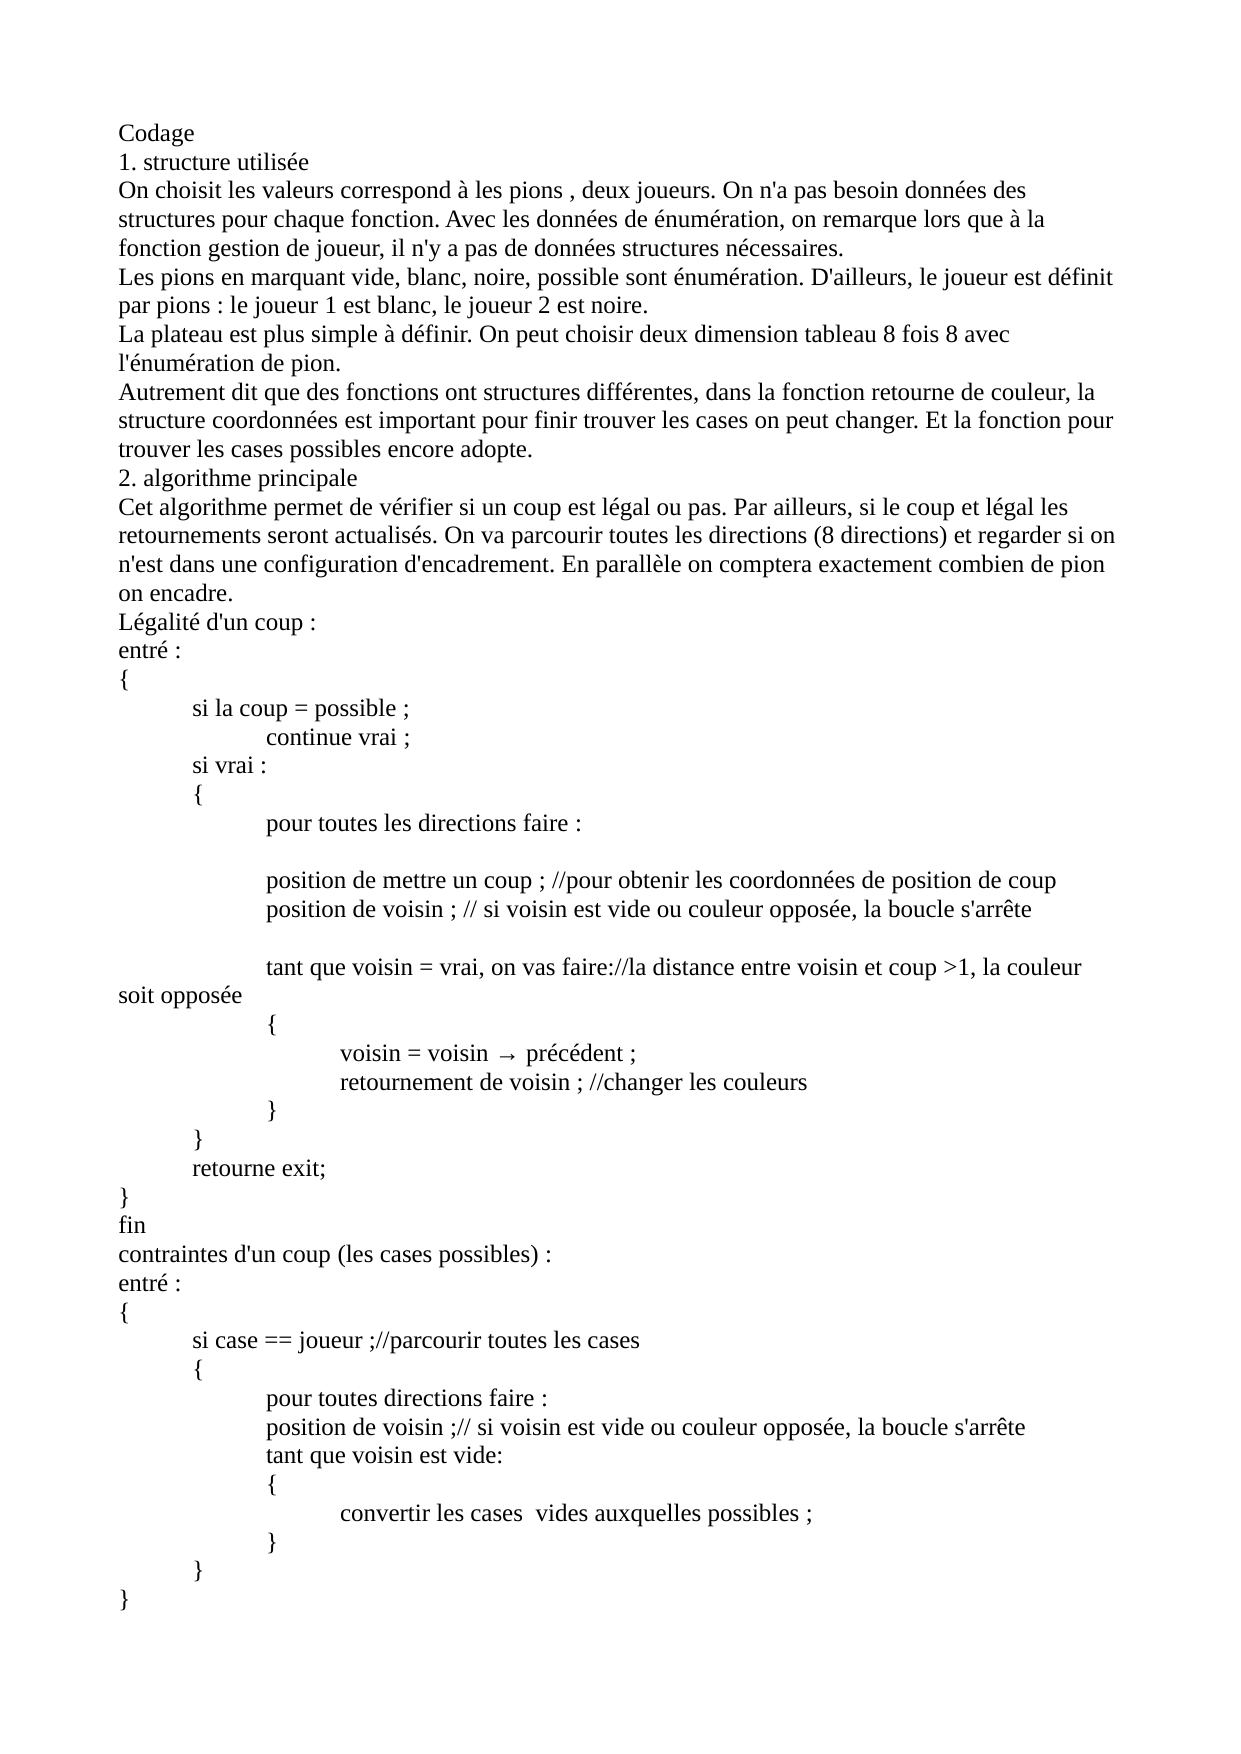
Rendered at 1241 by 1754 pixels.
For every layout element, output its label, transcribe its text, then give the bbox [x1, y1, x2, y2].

text } [118, 1096, 1122, 1124]
text fin [118, 1211, 1122, 1239]
text } [118, 1527, 1122, 1556]
text convertir les cases vides auxquelles possibles ; [118, 1498, 1122, 1527]
text La plateau est plus simple à définir. On peut choisir deux dimension tableau 8 fois 8 avec l'énumération de pion. [118, 319, 1122, 377]
text tant que voisin est vide: [118, 1441, 1122, 1469]
text fonction gestion de joueur, il n'y a pas de données structures nécessaires. [118, 233, 1122, 262]
text Les pions en marquant vide, blanc, noire, possible sont énumération. D'ailleurs, le joueur est définit par pions : le joueur 1 est blanc, le joueur 2 est noire. [118, 262, 1122, 319]
text { [118, 779, 1122, 808]
text { [118, 1469, 1122, 1498]
text entré : [118, 636, 1122, 664]
text } [118, 1584, 1122, 1613]
text si case == joueur ;//parcourir toutes les cases [118, 1326, 1122, 1354]
text pour toutes les directions faire : [118, 808, 1122, 837]
text } [118, 1124, 1122, 1153]
text si la coup = possible ; [118, 693, 1122, 722]
text Cet algorithme permet de vérifier si un coup est légal ou pas. Par ailleurs, si le coup et légal les retournements seront actualisés. On va parcourir toutes les directions (8 directions) et regarder si on n'est dans une configuration d'encadrement. En parallèle on comptera exactement combien de pion on encadre. [118, 492, 1122, 607]
text tant que voisin = vrai, on vas faire://la distance entre voisin et coup >1, la couleur soit opposée [118, 952, 1122, 1009]
text { [118, 1354, 1122, 1383]
text contraintes d'un coup (les cases possibles) : [118, 1239, 1122, 1268]
text 2. algorithme principale [118, 463, 1122, 492]
text voisin = voisin → précédent ; [118, 1038, 1122, 1067]
text position de voisin ; // si voisin est vide ou couleur opposée, la boucle s'arrête [118, 894, 1122, 923]
text retournement de voisin ; //changer les couleurs [118, 1067, 1122, 1096]
text } [118, 1182, 1122, 1211]
text pour toutes directions faire : [118, 1383, 1122, 1412]
text { [118, 1297, 1122, 1326]
text Autrement dit que des fonctions ont structures différentes, dans la fonction retourne de couleur, la structure coordonnées est important pour finir trouver les cases on peut changer. Et la fonction pour trouver les cases possibles encore adopte. [118, 377, 1122, 463]
text { [118, 664, 1122, 693]
text si vrai : [118, 751, 1122, 779]
text { [118, 1009, 1122, 1038]
text 1. structure utilisée [118, 147, 1122, 176]
text continue vrai ; [118, 722, 1122, 751]
text } [118, 1556, 1122, 1584]
text position de mettre un coup ; //pour obtenir les coordonnées de position de coup [118, 866, 1122, 894]
text position de voisin ;// si voisin est vide ou couleur opposée, la boucle s'arrête [118, 1412, 1122, 1441]
text entré : [118, 1268, 1122, 1297]
text Codage [118, 118, 1122, 147]
text retourne exit; [118, 1153, 1122, 1182]
text On choisit les valeurs correspond à les pions , deux joueurs. On n'a pas besoin données des structures pour chaque fonction. Avec les données de énumération, on remarque lors que à la [118, 176, 1122, 233]
text Légalité d'un coup : [118, 607, 1122, 636]
